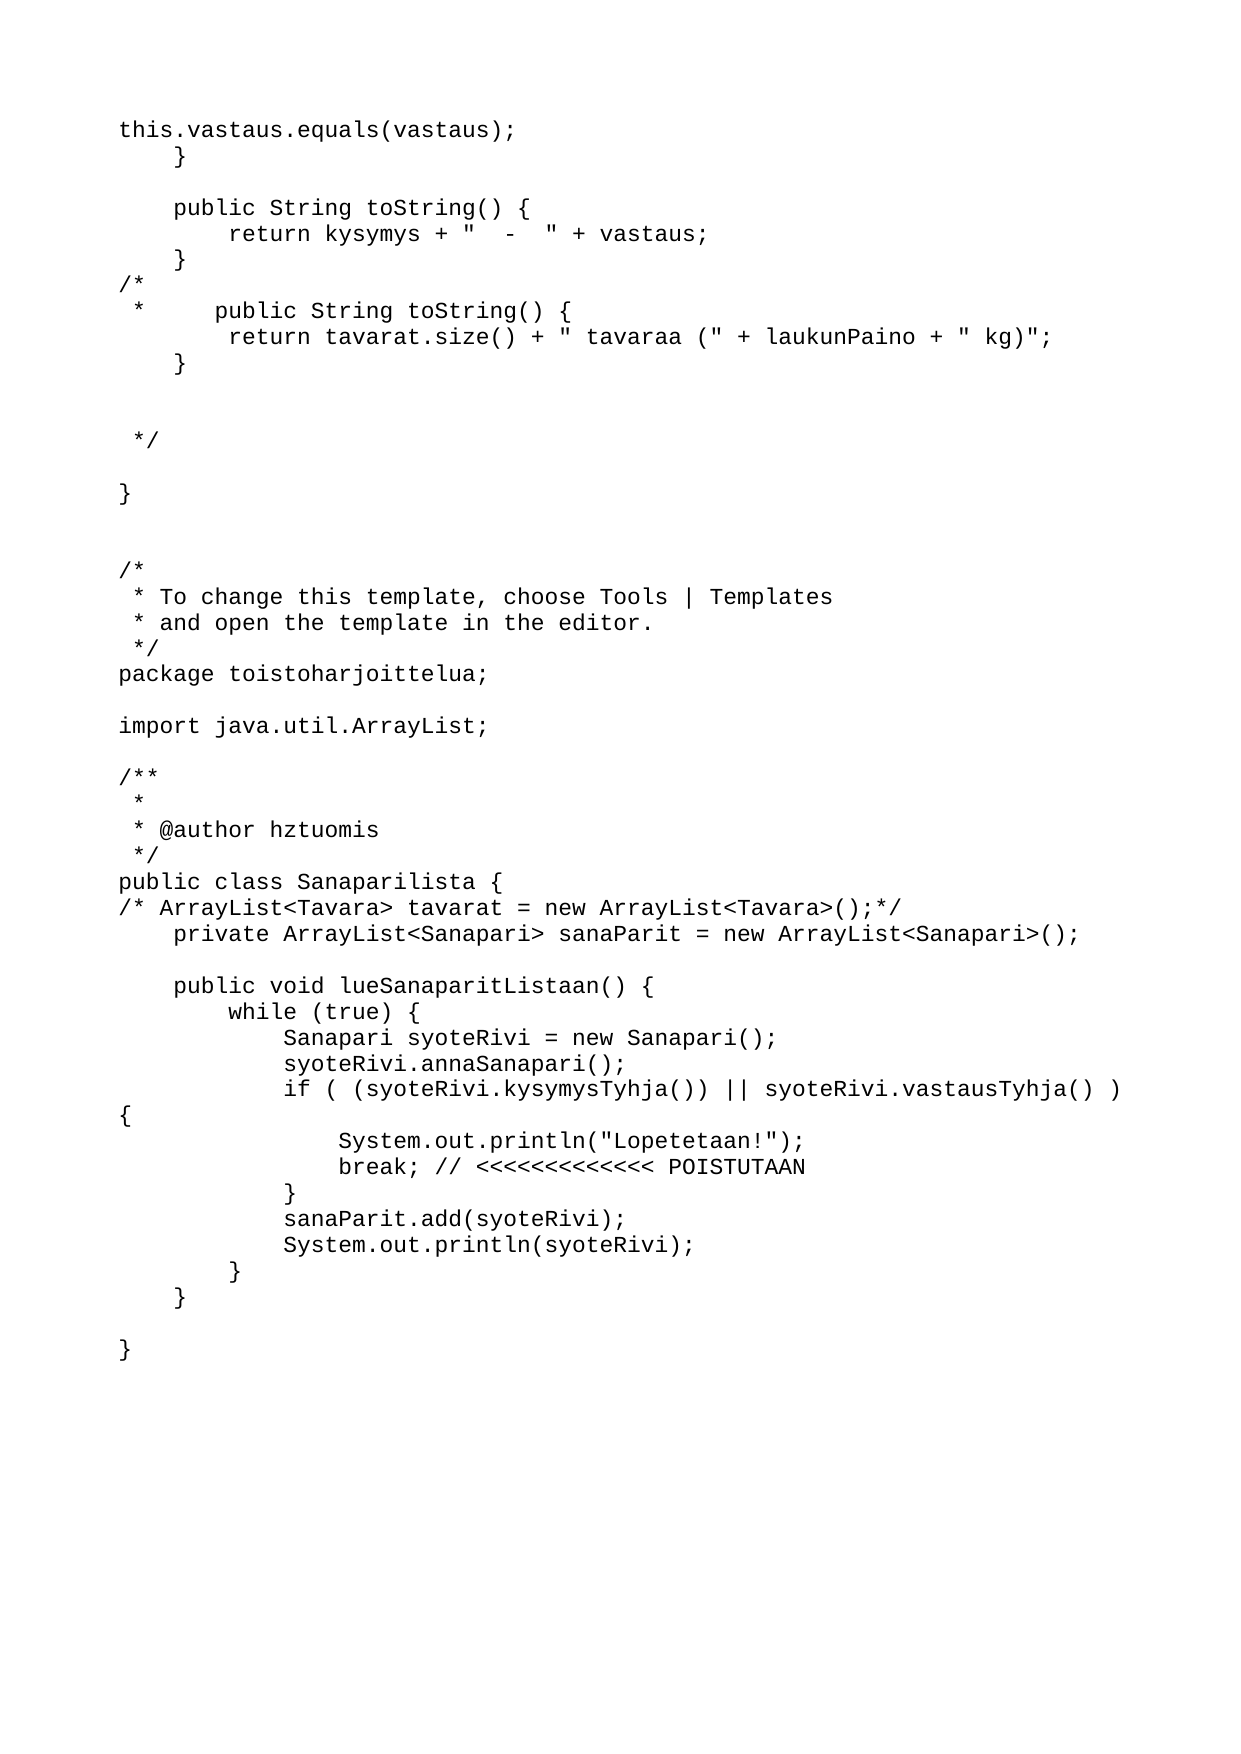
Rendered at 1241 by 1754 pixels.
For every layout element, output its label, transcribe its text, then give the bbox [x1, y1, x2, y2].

text } [118, 144, 1122, 170]
text * [118, 792, 1122, 818]
text package toistoharjoittelua; [118, 663, 1122, 689]
text private ArrayList<Sanapari> sanaParit = new ArrayList<Sanapari>(); [118, 922, 1122, 948]
text */ [118, 637, 1122, 663]
text } [118, 481, 1122, 507]
text if ( (syoteRivi.kysymysTyhja()) || syoteRivi.vastausTyhja() ) { [118, 1078, 1122, 1130]
text } [118, 1285, 1122, 1311]
text /* [118, 274, 1122, 300]
text syoteRivi.annaSanapari(); [118, 1052, 1122, 1078]
text */ [118, 844, 1122, 870]
text /** [118, 767, 1122, 792]
text * @author hztuomis [118, 818, 1122, 844]
text this.vastaus.equals(vastaus); [118, 118, 1122, 144]
text * and open the template in the editor. [118, 611, 1122, 637]
text */ [118, 429, 1122, 455]
text System.out.println(syoteRivi); [118, 1233, 1122, 1259]
text } [118, 352, 1122, 377]
text break; // <<<<<<<<<<<<< POISTUTAAN [118, 1156, 1122, 1182]
text sanaParit.add(syoteRivi); [118, 1207, 1122, 1233]
text * public String toString() { [118, 300, 1122, 326]
text import java.util.ArrayList; [118, 715, 1122, 741]
text /* [118, 559, 1122, 585]
text Sanapari syoteRivi = new Sanapari(); [118, 1026, 1122, 1052]
text return kysymys + " - " + vastaus; [118, 222, 1122, 248]
text public String toString() { [118, 196, 1122, 222]
text } [118, 1182, 1122, 1207]
text } [118, 1259, 1122, 1285]
text public void lueSanaparitListaan() { [118, 974, 1122, 1000]
text } [118, 1337, 1122, 1363]
text * To change this template, choose Tools | Templates [118, 585, 1122, 611]
text System.out.println("Lopetetaan!"); [118, 1130, 1122, 1156]
text /* ArrayList<Tavara> tavarat = new ArrayList<Tavara>();*/ [118, 896, 1122, 922]
text public class Sanaparilista { [118, 870, 1122, 896]
text } [118, 248, 1122, 274]
text while (true) { [118, 1000, 1122, 1026]
text return tavarat.size() + " tavaraa (" + laukunPaino + " kg)"; [118, 326, 1122, 352]
